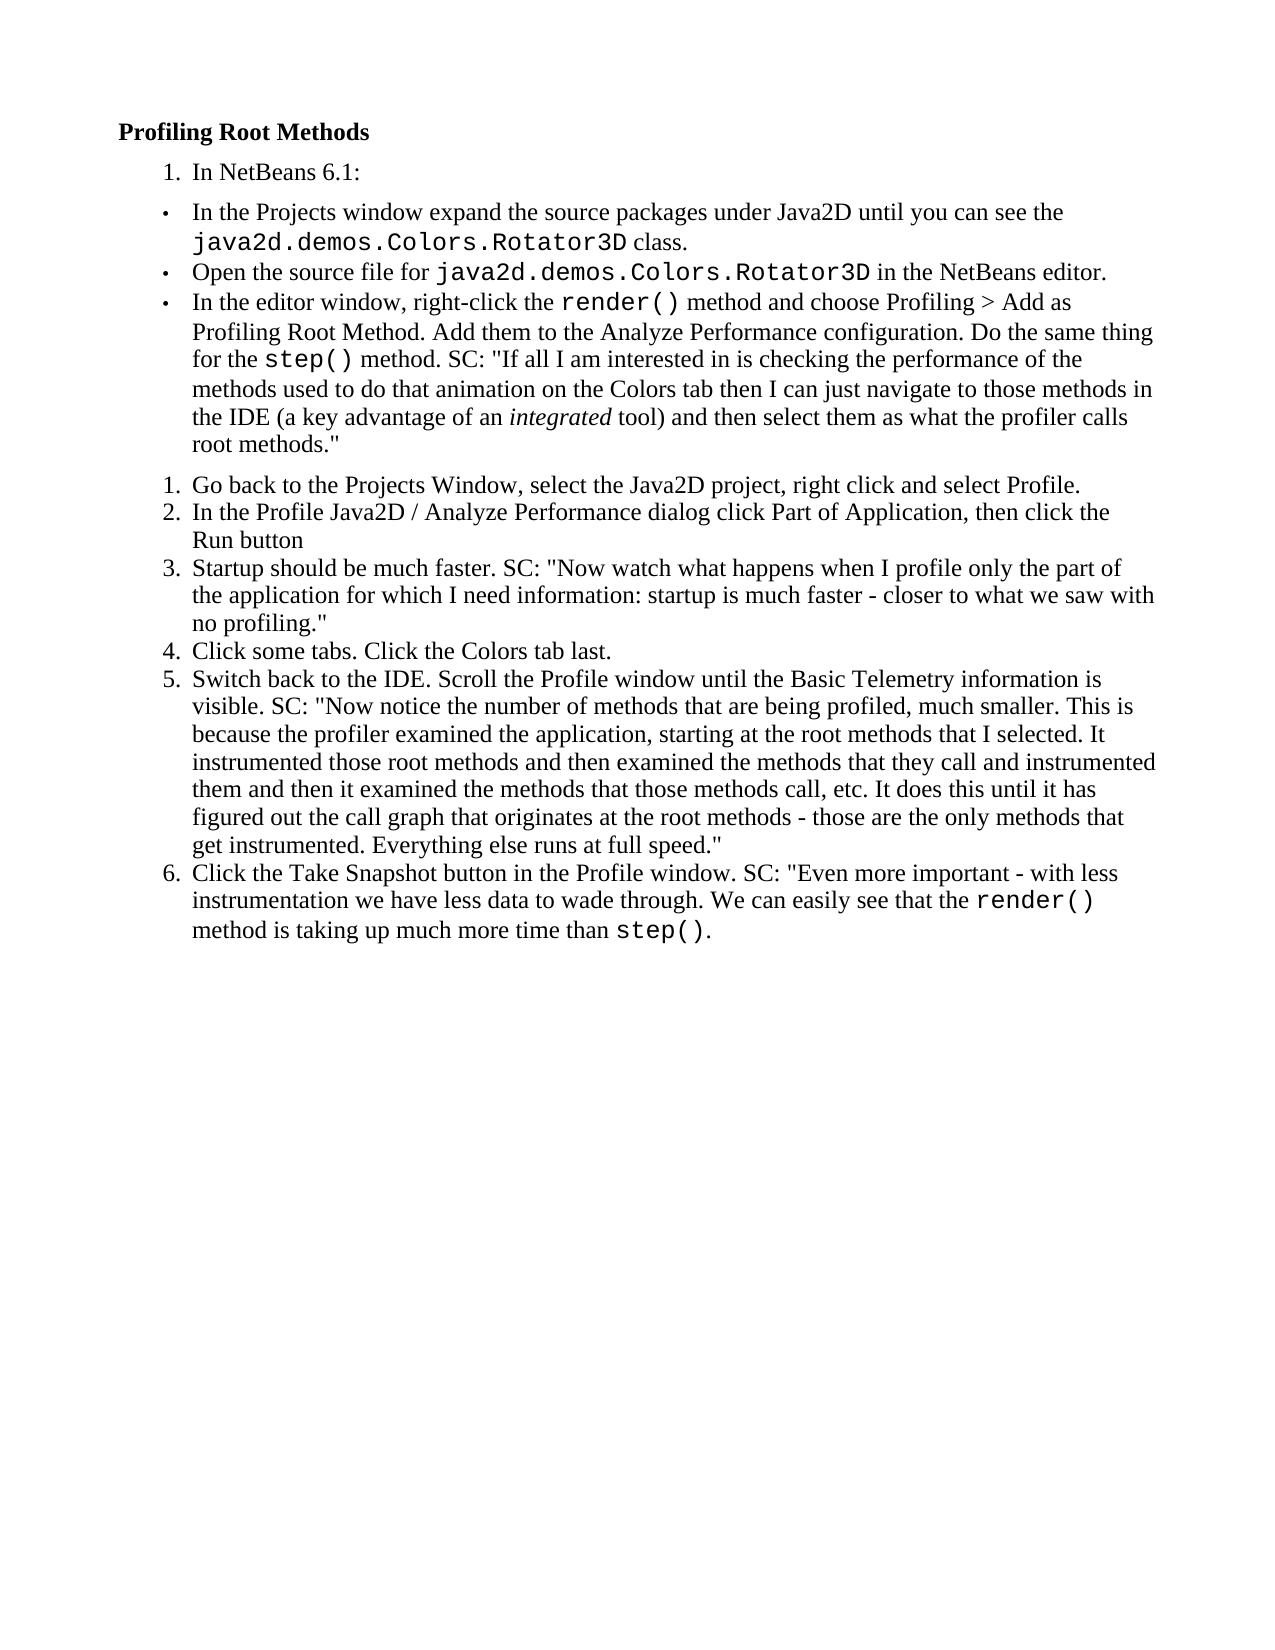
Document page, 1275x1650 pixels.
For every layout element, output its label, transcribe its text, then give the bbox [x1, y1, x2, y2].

list Open the source file for java2d.demos.Colors.Rotator3D in the NetBeans editor. [162, 258, 1157, 288]
list In the editor window, right-click the render() method and choose Profiling > Add as Profiling Root Method. Add them to the Analyze Performance configuration. Do the same thing for the step() method. SC: "If all I am interested in is checking the performance of the methods used to do that animation on the Colors tab then I can just navigate to those methods in the IDE (a key advantage of an integrated tool) and then select them as what the profiler calls root methods." [162, 288, 1157, 458]
subtitle Profiling Root Methods [118, 118, 1157, 146]
list In the Projects window expand the source packages under Java2D until you can see the java2d.demos.Colors.Rotator3D class. [162, 198, 1157, 258]
list Click some tabs. Click the Colors tab last. [162, 637, 1157, 665]
list Switch back to the IDE. Scroll the Profile window until the Basic Telemetry information is visible. SC: "Now notice the number of methods that are being profiled, much smaller. This is because the profiler examined the application, starting at the root methods that I selected. It instrumented those root methods and then examined the methods that they call and instrumented them and then it examined the methods that those methods call, etc. It does this until it has figured out the call graph that originates at the root methods - those are the only methods that get instrumented. Everything else runs at full speed." [162, 665, 1157, 859]
list Click the Take Snapshot button in the Profile window. SC: "Even more important - with less instrumentation we have less data to wade through. We can easily see that the render() method is taking up much more time than step(). [162, 859, 1157, 946]
list In NetBeans 6.1: [162, 158, 1157, 186]
list In the Profile Java2D / Analyze Performance dialog click Part of Application, then click the Run button [162, 498, 1157, 554]
list Go back to the Projects Window, select the Java2D project, right click and select Profile. [162, 471, 1157, 498]
list Startup should be much faster. SC: "Now watch what happens when I profile only the part of the application for which I need information: startup is much faster - closer to what we saw with no profiling." [162, 554, 1157, 637]
